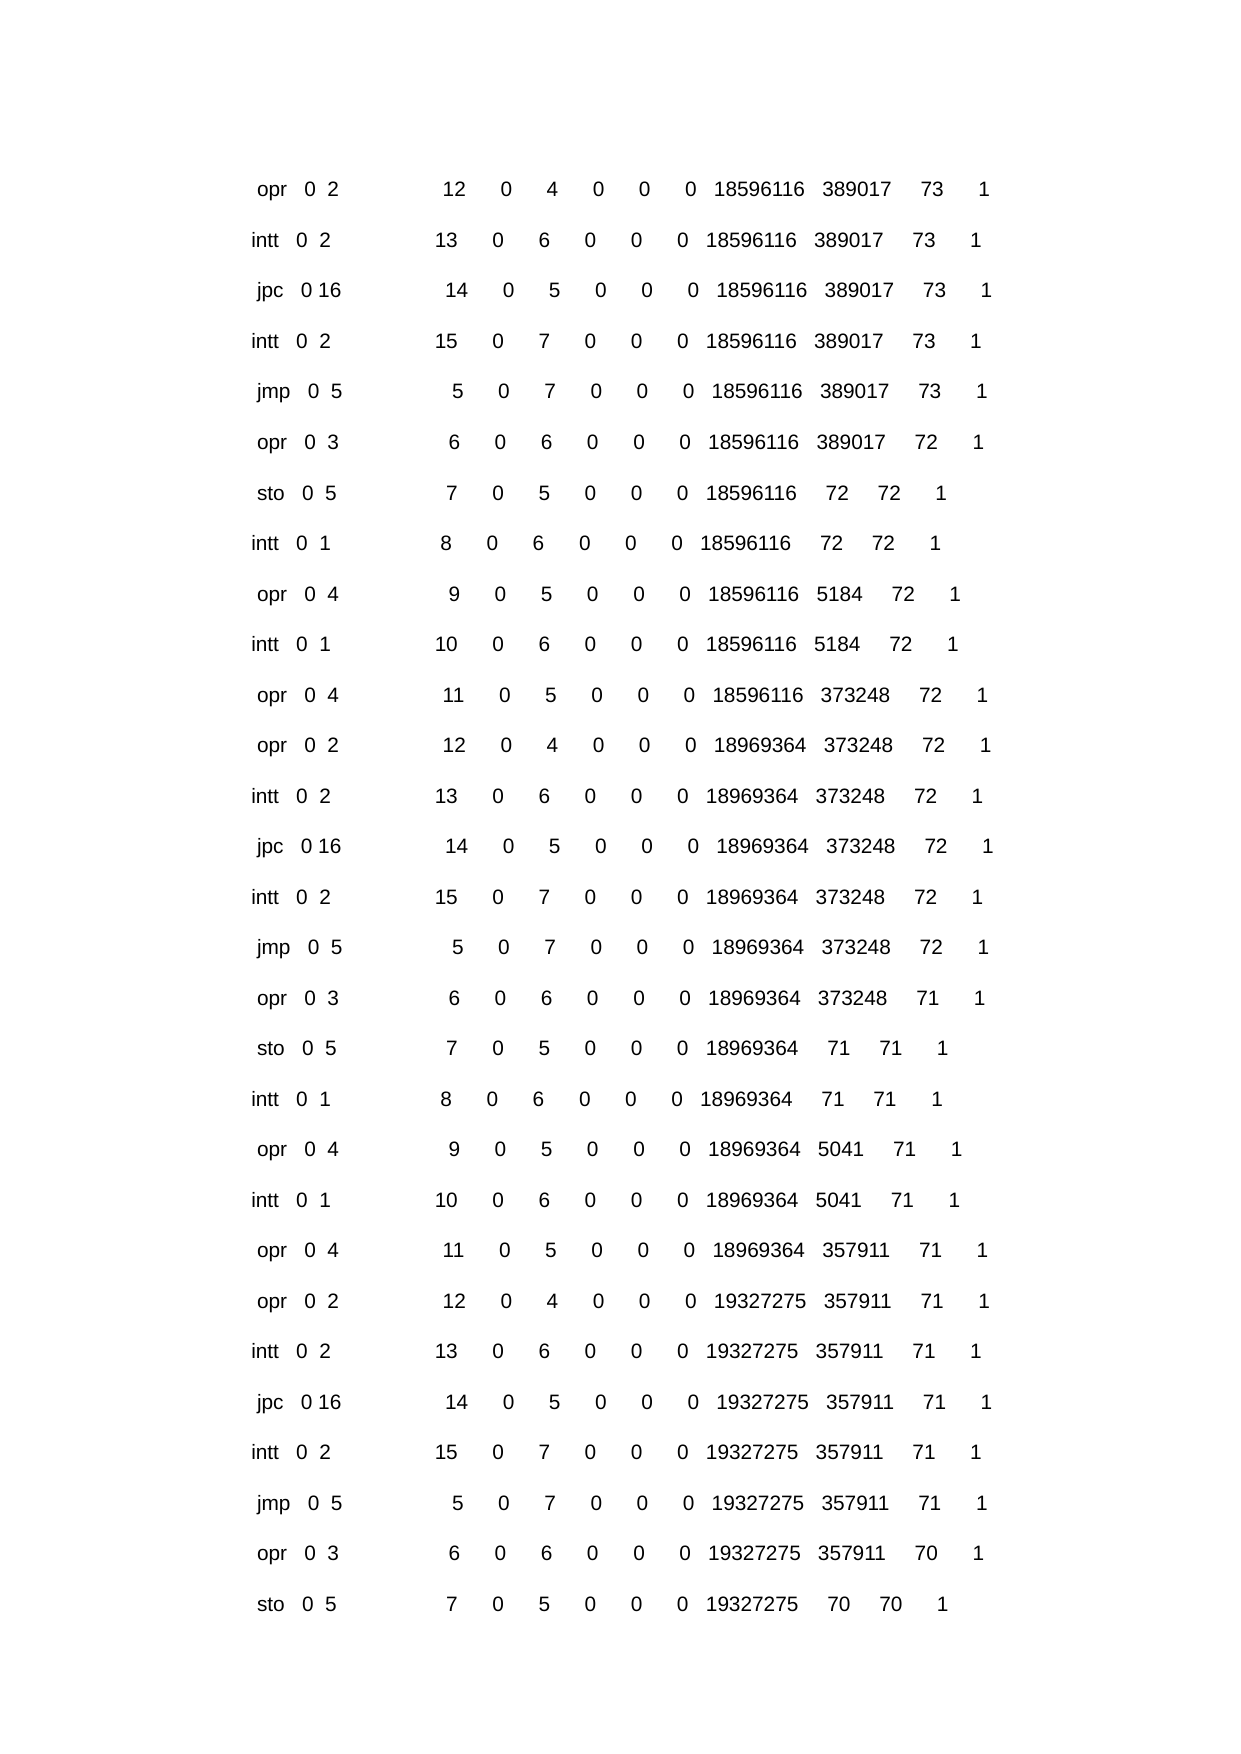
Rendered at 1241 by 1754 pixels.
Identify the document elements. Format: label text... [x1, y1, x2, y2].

text jpc 0 16 14 0 5 0 0 0 19327275 357911 71 1 [251, 1390, 1122, 1414]
text intt 0 1 8 0 6 0 0 0 18969364 71 71 1 [251, 1087, 1122, 1111]
text jmp 0 5 5 0 7 0 0 0 18596116 389017 73 1 [251, 379, 1122, 403]
text intt 0 1 10 0 6 0 0 0 18969364 5041 71 1 [251, 1188, 1122, 1212]
text opr 0 2 12 0 4 0 0 0 18596116 389017 73 1 [251, 177, 1122, 201]
text opr 0 3 6 0 6 0 0 0 18969364 373248 71 1 [251, 986, 1122, 1009]
text intt 0 2 13 0 6 0 0 0 18596116 389017 73 1 [251, 228, 1122, 252]
text opr 0 2 12 0 4 0 0 0 19327275 357911 71 1 [251, 1289, 1122, 1313]
text jmp 0 5 5 0 7 0 0 0 19327275 357911 71 1 [251, 1491, 1122, 1515]
text sto 0 5 7 0 5 0 0 0 19327275 70 70 1 [251, 1592, 1122, 1616]
text intt 0 2 15 0 7 0 0 0 18969364 373248 72 1 [251, 884, 1122, 908]
text intt 0 2 13 0 6 0 0 0 19327275 357911 71 1 [251, 1339, 1122, 1363]
text jpc 0 16 14 0 5 0 0 0 18596116 389017 73 1 [251, 278, 1122, 302]
text sto 0 5 7 0 5 0 0 0 18969364 71 71 1 [251, 1036, 1122, 1060]
text opr 0 4 11 0 5 0 0 0 18969364 357911 71 1 [251, 1238, 1122, 1262]
text opr 0 3 6 0 6 0 0 0 18596116 389017 72 1 [251, 430, 1122, 454]
text opr 0 3 6 0 6 0 0 0 19327275 357911 70 1 [251, 1541, 1122, 1565]
text jmp 0 5 5 0 7 0 0 0 18969364 373248 72 1 [251, 935, 1122, 959]
text intt 0 1 10 0 6 0 0 0 18596116 5184 72 1 [251, 632, 1122, 656]
text intt 0 1 8 0 6 0 0 0 18596116 72 72 1 [251, 531, 1122, 555]
text opr 0 4 9 0 5 0 0 0 18596116 5184 72 1 [251, 581, 1122, 605]
text opr 0 2 12 0 4 0 0 0 18969364 373248 72 1 [251, 733, 1122, 757]
text sto 0 5 7 0 5 0 0 0 18596116 72 72 1 [251, 480, 1122, 504]
text intt 0 2 13 0 6 0 0 0 18969364 373248 72 1 [251, 783, 1122, 807]
text opr 0 4 11 0 5 0 0 0 18596116 373248 72 1 [251, 682, 1122, 706]
text opr 0 4 9 0 5 0 0 0 18969364 5041 71 1 [251, 1137, 1122, 1161]
text intt 0 2 15 0 7 0 0 0 19327275 357911 71 1 [251, 1440, 1122, 1464]
text jpc 0 16 14 0 5 0 0 0 18969364 373248 72 1 [251, 834, 1122, 858]
text intt 0 2 15 0 7 0 0 0 18596116 389017 73 1 [251, 329, 1122, 353]
